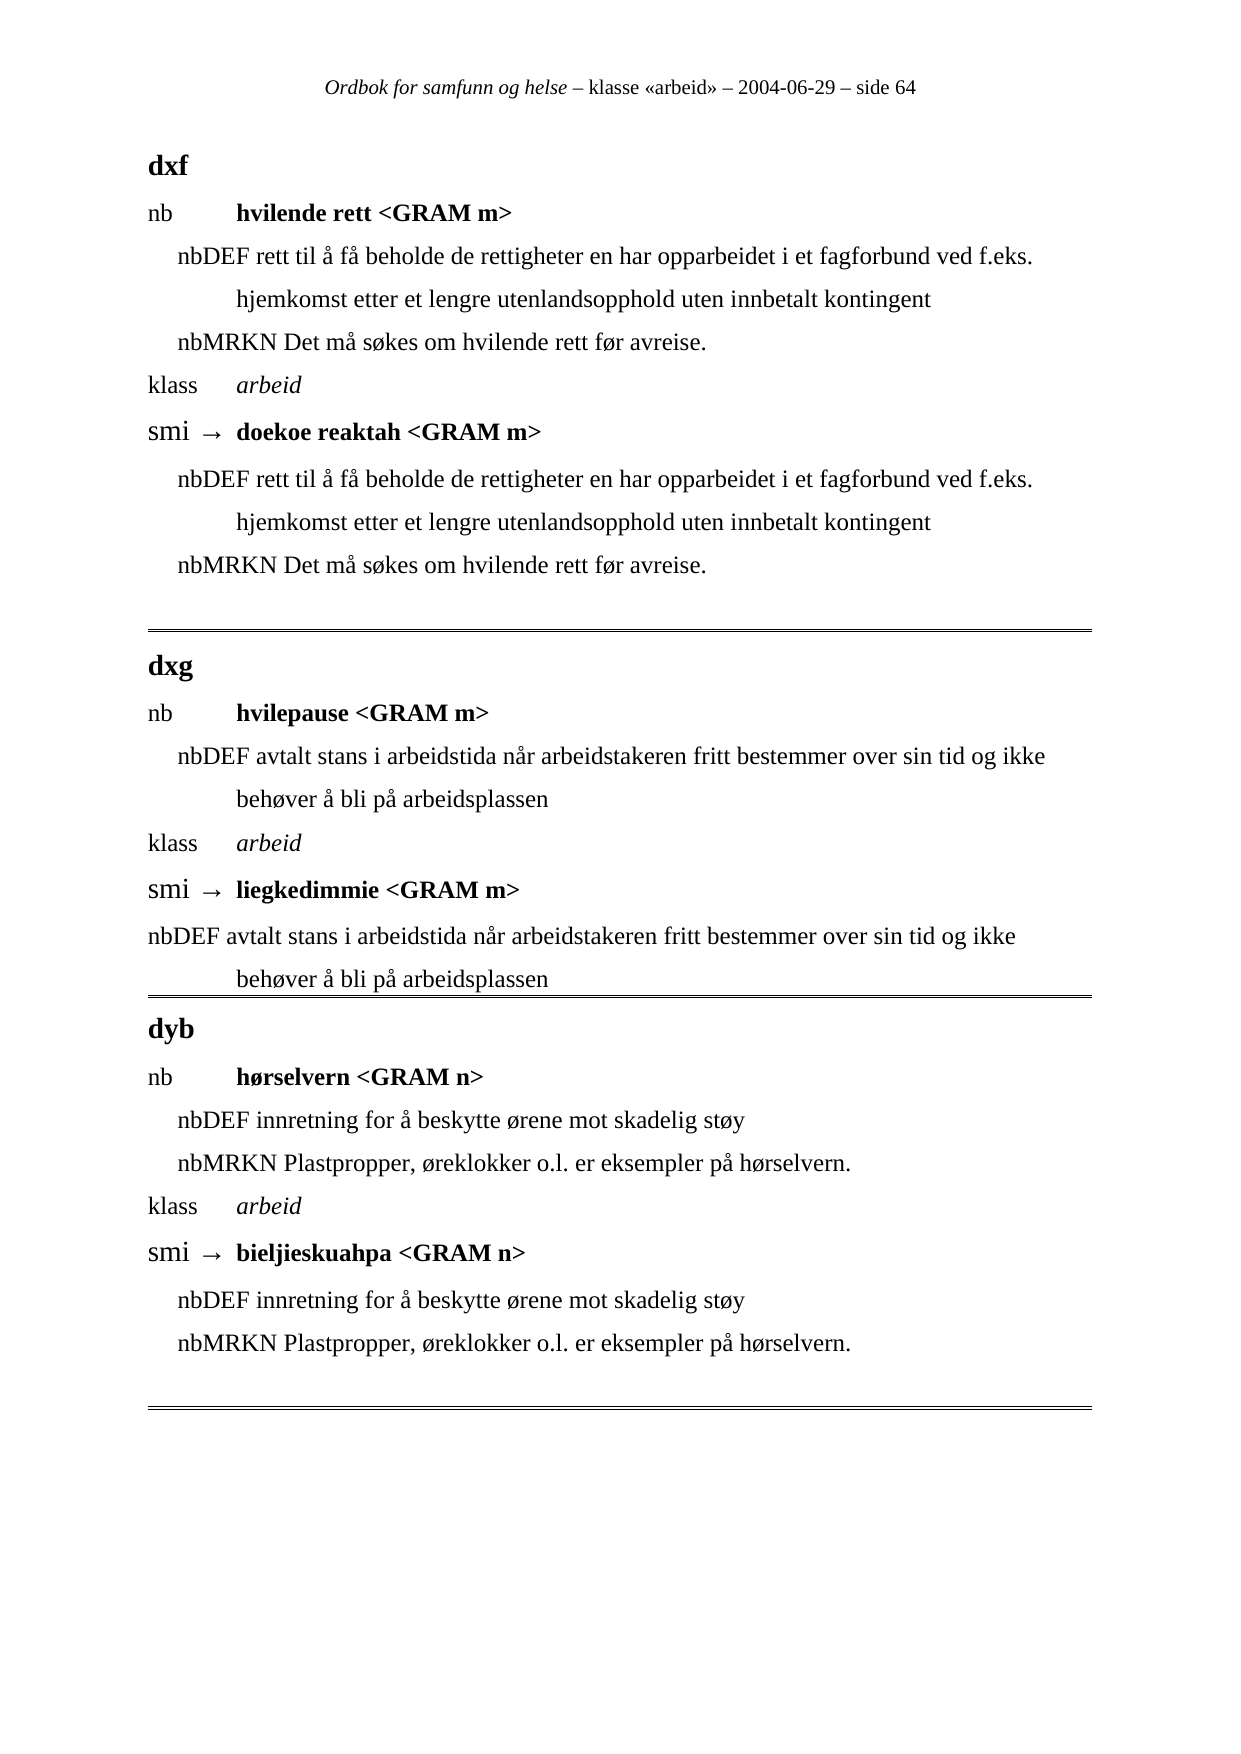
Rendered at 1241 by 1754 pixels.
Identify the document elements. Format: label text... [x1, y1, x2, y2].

text dxg [148, 648, 1092, 681]
text nbDEF innretning for å beskytte ørene mot skadelig støy [177, 1285, 1092, 1313]
text smi → bieljieskuahpa <GRAM n> [148, 1234, 1092, 1268]
text nbMRKN Plastpropper, øreklokker o.l. er eksempler på hørselvern. [177, 1148, 1092, 1177]
text klass arbeid [148, 1191, 1092, 1220]
text nbMRKN Det må søkes om hvilende rett før avreise. [177, 550, 1092, 579]
text smi → doekoe reaktah <GRAM m> [148, 413, 1092, 447]
text smi → liegkedimmie <GRAM m> [148, 871, 1092, 904]
text nb hvilende rett <GRAM m> [148, 198, 1092, 227]
text nbMRKN Det må søkes om hvilende rett før avreise. [177, 327, 1092, 356]
text nbDEF avtalt stans i arbeidstida når arbeidstakeren fritt bestemmer over sin tid og ikke behøver å bli på arbeidsplassen [177, 741, 1092, 813]
text nbDEF rett til å få beholde de rettigheter en har opparbeidet i et fagforbund ved f.eks. hjemkomst etter et lengre utenlandsopphold uten innbetalt kontingent [177, 464, 1092, 536]
text nbDEF innretning for å beskytte ørene mot skadelig støy [177, 1105, 1092, 1134]
text nb hørselvern <GRAM n> [148, 1062, 1092, 1091]
text klass arbeid [148, 828, 1092, 856]
text nbMRKN Plastpropper, øreklokker o.l. er eksempler på hørselvern. [177, 1328, 1092, 1357]
text dxf [148, 148, 1092, 181]
text nb hvilepause <GRAM m> [148, 698, 1092, 727]
text dyb [148, 1012, 1092, 1045]
text nbDEF rett til å få beholde de rettigheter en har opparbeidet i et fagforbund ved f.eks. hjemkomst etter et lengre utenlandsopphold uten innbetalt kontingent [177, 241, 1092, 313]
text klass arbeid [148, 370, 1092, 399]
text nbDEF avtalt stans i arbeidstida når arbeidstakeren fritt bestemmer over sin tid og ikke behøver å bli på arbeidsplassen [148, 921, 1092, 995]
